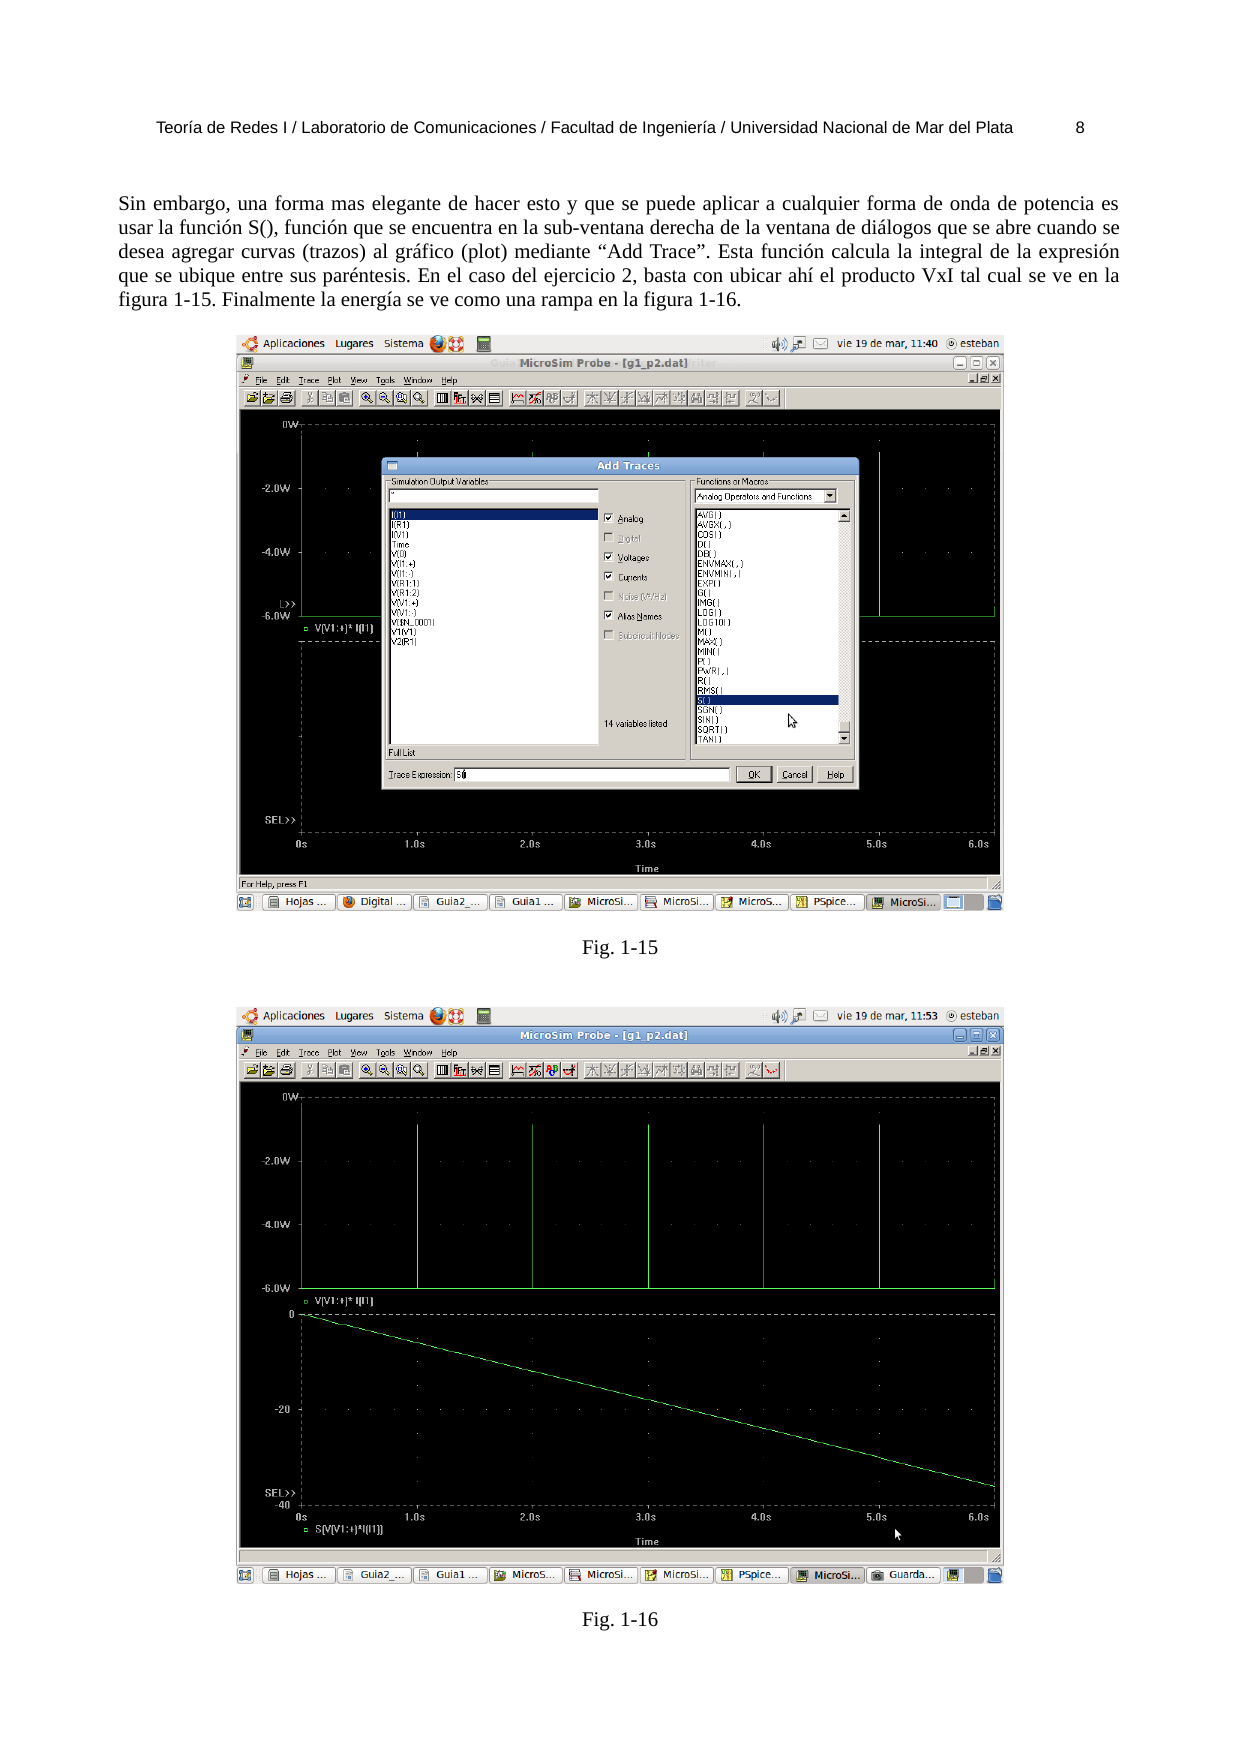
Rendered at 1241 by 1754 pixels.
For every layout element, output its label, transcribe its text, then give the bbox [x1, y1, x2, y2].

text Fig. 1-15 [118, 935, 1122, 959]
picture [236, 335, 1004, 911]
picture [236, 1007, 1004, 1584]
text Fig. 1-16 [118, 1607, 1122, 1631]
text Sin embargo, una forma mas elegante de hacer esto y que se puede aplicar a cualquier forma de onda de potencia es usar la función S(), función que se encuentra en la sub-ventana derecha de la ventana de diálogos que se abre cuando se desea agregar curvas (trazos) al gráfico (plot) mediante “Add Trace”. Esta función calcula la integral de la expresión que se ubique entre sus paréntesis. En el caso del ejercicio 2, basta con ubicar ahí el producto VxI tal cual se ve en la figura 1-15. Finalmente la energía se ve como una rampa en la figura 1-16. [118, 191, 1122, 311]
